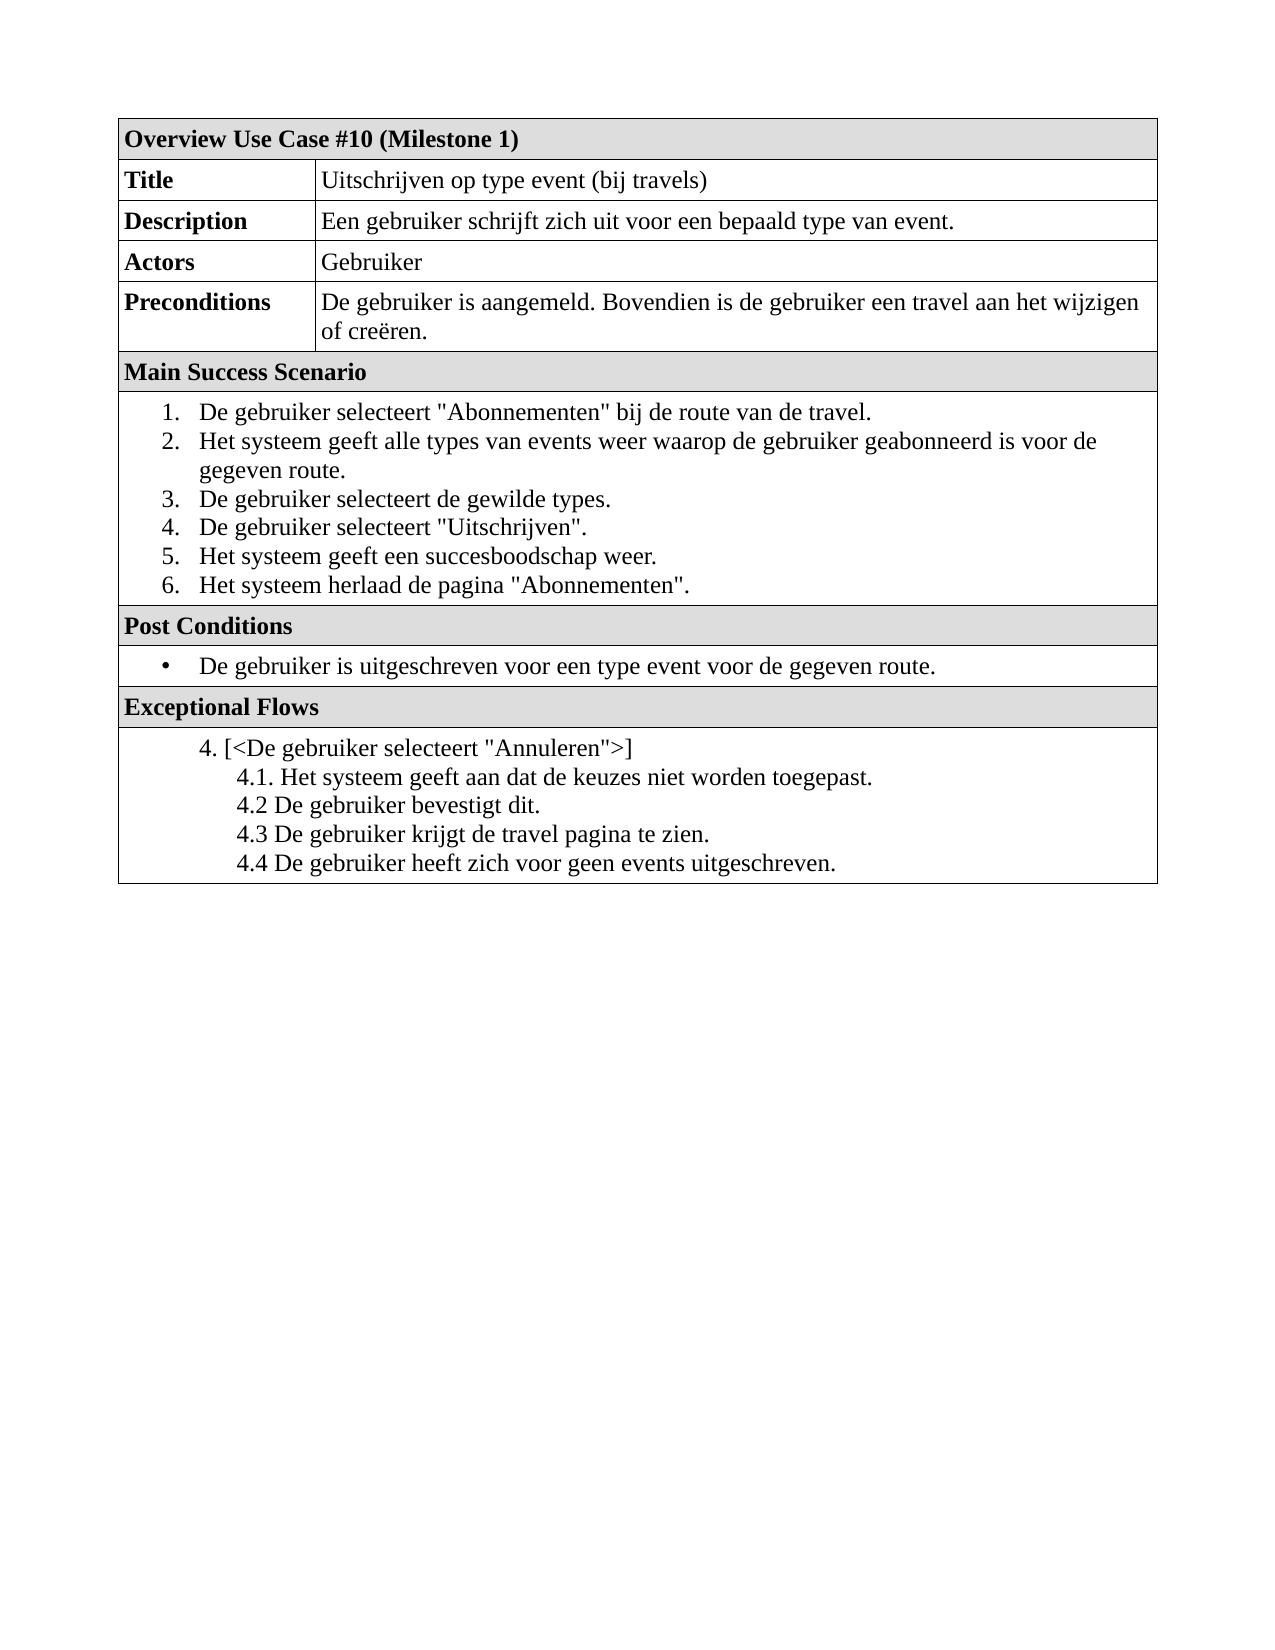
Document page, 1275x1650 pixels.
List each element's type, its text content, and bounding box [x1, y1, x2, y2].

table_header Overview Use Case #10 (Milestone 1) [119, 119, 1157, 159]
table_cell De gebruiker selecteert "Abonnementen" bij de route van de travel. Het systeem geeft alle types van events weer waarop de gebruiker geabonneerd is voor de gegeven route. De gebruiker selecteert de gewilde types. De gebruiker selecteert "Uitschrijven". Het systeem geeft een succesboodschap weer. Het systeem herlaad de pagina "Abonnementen". [119, 392, 1157, 604]
table_cell Main Success Scenario [119, 352, 1157, 391]
table_cell Title [119, 160, 315, 199]
table_cell Post Conditions [119, 606, 1157, 645]
table_cell Preconditions [119, 282, 315, 351]
table_cell Description [119, 201, 315, 240]
table_cell De gebruiker is aangemeld. Bovendien is de gebruiker een travel aan het wijzigen of creëren. [316, 282, 1157, 351]
table_cell Uitschrijven op type event (bij travels) [316, 160, 1157, 199]
table_cell 4. [<De gebruiker selecteert "Annuleren">] 4.1. Het systeem geeft aan dat de keuzes niet worden toegepast. 4.2 De gebruiker bevestigt dit. 4.3 De gebruiker krijgt de travel pagina te zien. 4.4 De gebruiker heeft zich voor geen events uitgeschreven. [119, 728, 1157, 882]
table_cell Exceptional Flows [119, 687, 1157, 727]
table_cell Gebruiker [316, 241, 1157, 281]
table_cell Een gebruiker schrijft zich uit voor een bepaald type van event. [316, 201, 1157, 240]
table_cell Actors [119, 241, 315, 281]
table_cell De gebruiker is uitgeschreven voor een type event voor de gegeven route. [119, 646, 1157, 686]
